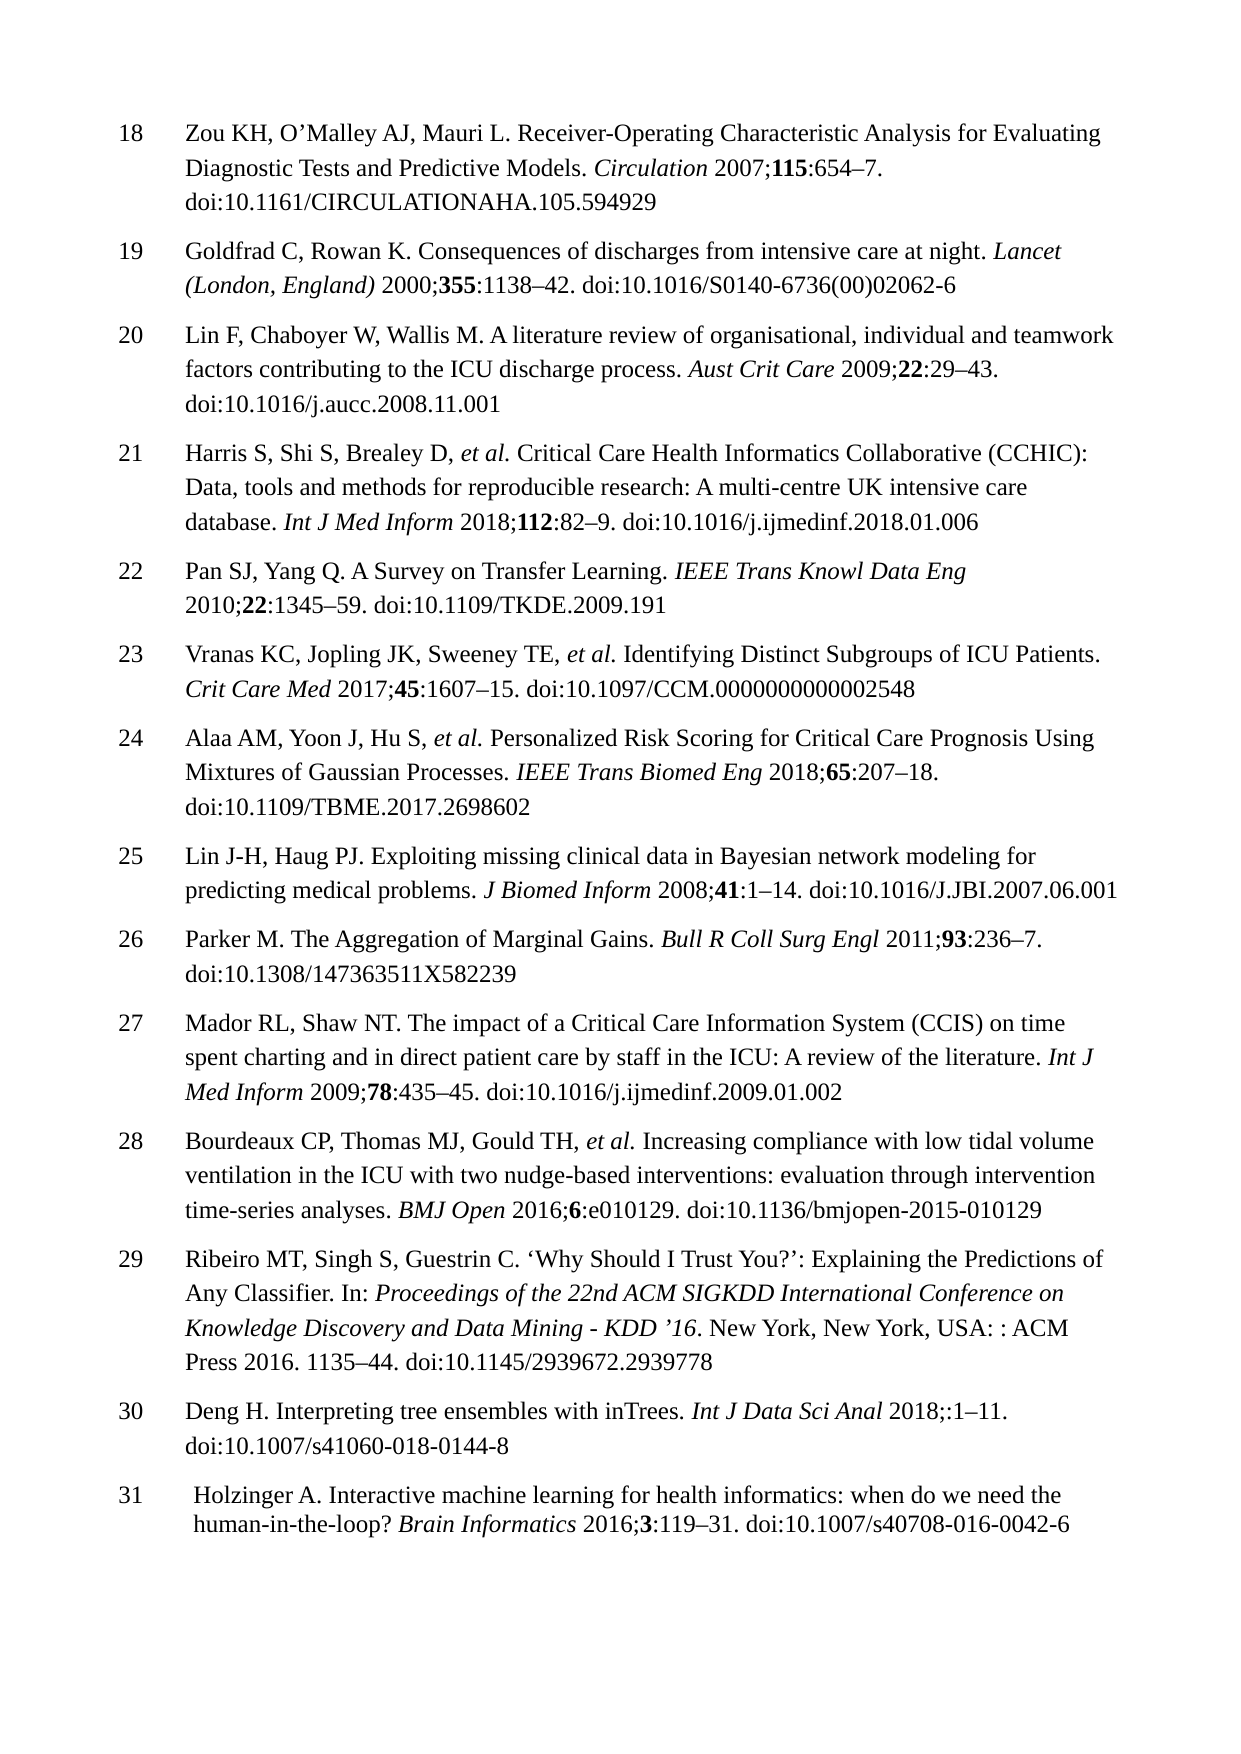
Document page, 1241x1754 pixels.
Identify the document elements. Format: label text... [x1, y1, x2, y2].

text 21 Harris S, Shi S, Brealey D, et al. Critical Care Health Informatics Collaborative (CCHIC): Data, tools and methods for reproducible research: A multi-centre UK intensive care database. Int J Med Inform 2018;112:82–9. doi:10.1016/j.ijmedinf.2018.01.006 [118, 438, 1122, 535]
text 23 Vranas KC, Jopling JK, Sweeney TE, et al. Identifying Distinct Subgroups of ICU Patients. Crit Care Med 2017;45:1607–15. doi:10.1097/CCM.0000000000002548 [118, 639, 1122, 702]
text 24 Alaa AM, Yoon J, Hu S, et al. Personalized Risk Scoring for Critical Care Prognosis Using Mixtures of Gaussian Processes. IEEE Trans Biomed Eng 2018;65:207–18. doi:10.1109/TBME.2017.2698602 [118, 723, 1122, 821]
text 18 Zou KH, O’Malley AJ, Mauri L. Receiver-Operating Characteristic Analysis for Evaluating Diagnostic Tests and Predictive Models. Circulation 2007;115:654–7. doi:10.1161/CIRCULATIONAHA.105.594929 [118, 118, 1122, 216]
text 22 Pan SJ, Yang Q. A Survey on Transfer Learning. IEEE Trans Knowl Data Eng 2010;22:1345–59. doi:10.1109/TKDE.2009.191 [118, 556, 1122, 619]
text 28 Bourdeaux CP, Thomas MJ, Gould TH, et al. Increasing compliance with low tidal volume ventilation in the ICU with two nudge-based interventions: evaluation through intervention time-series analyses. BMJ Open 2016;6:e010129. doi:10.1136/bmjopen-2015-010129 [118, 1126, 1122, 1224]
text 29 Ribeiro MT, Singh S, Guestrin C. ‘Why Should I Trust You?’: Explaining the Predictions of Any Classifier. In: Proceedings of the 22nd ACM SIGKDD International Conference on Knowledge Discovery and Data Mining - KDD ’16. New York, New York, USA: : ACM Press 2016. 1135–44. doi:10.1145/2939672.2939778 [118, 1244, 1122, 1376]
text 20 Lin F, Chaboyer W, Wallis M. A literature review of organisational, individual and teamwork factors contributing to the ICU discharge process. Aust Crit Care 2009;22:29–43. doi:10.1016/j.aucc.2008.11.001 [118, 320, 1122, 417]
text 25 Lin J-H, Haug PJ. Exploiting missing clinical data in Bayesian network modeling for predicting medical problems. J Biomed Inform 2008;41:1–14. doi:10.1016/J.JBI.2007.06.001 [118, 841, 1122, 904]
text 19 Goldfrad C, Rowan K. Consequences of discharges from intensive care at night. Lancet (London, England) 2000;355:1138–42. doi:10.1016/S0140-6736(00)02062-6 [118, 236, 1122, 299]
text 27 Mador RL, Shaw NT. The impact of a Critical Care Information System (CCIS) on time spent charting and in direct patient care by staff in the ICU: A review of the literature. Int J Med Inform 2009;78:435–45. doi:10.1016/j.ijmedinf.2009.01.002 [118, 1008, 1122, 1106]
text 31 Holzinger A. Interactive machine learning for health informatics: when do we need the human-in-the-loop? Brain Informatics 2016;3:119–31. doi:10.1007/s40708-016-0042-6 [118, 1480, 1122, 1537]
text 26 Parker M. The Aggregation of Marginal Gains. Bull R Coll Surg Engl 2011;93:236–7. doi:10.1308/147363511X582239 [118, 924, 1122, 988]
text 30 Deng H. Interpreting tree ensembles with inTrees. Int J Data Sci Anal 2018;:1–11. doi:10.1007/s41060-018-0144-8 [118, 1396, 1122, 1460]
